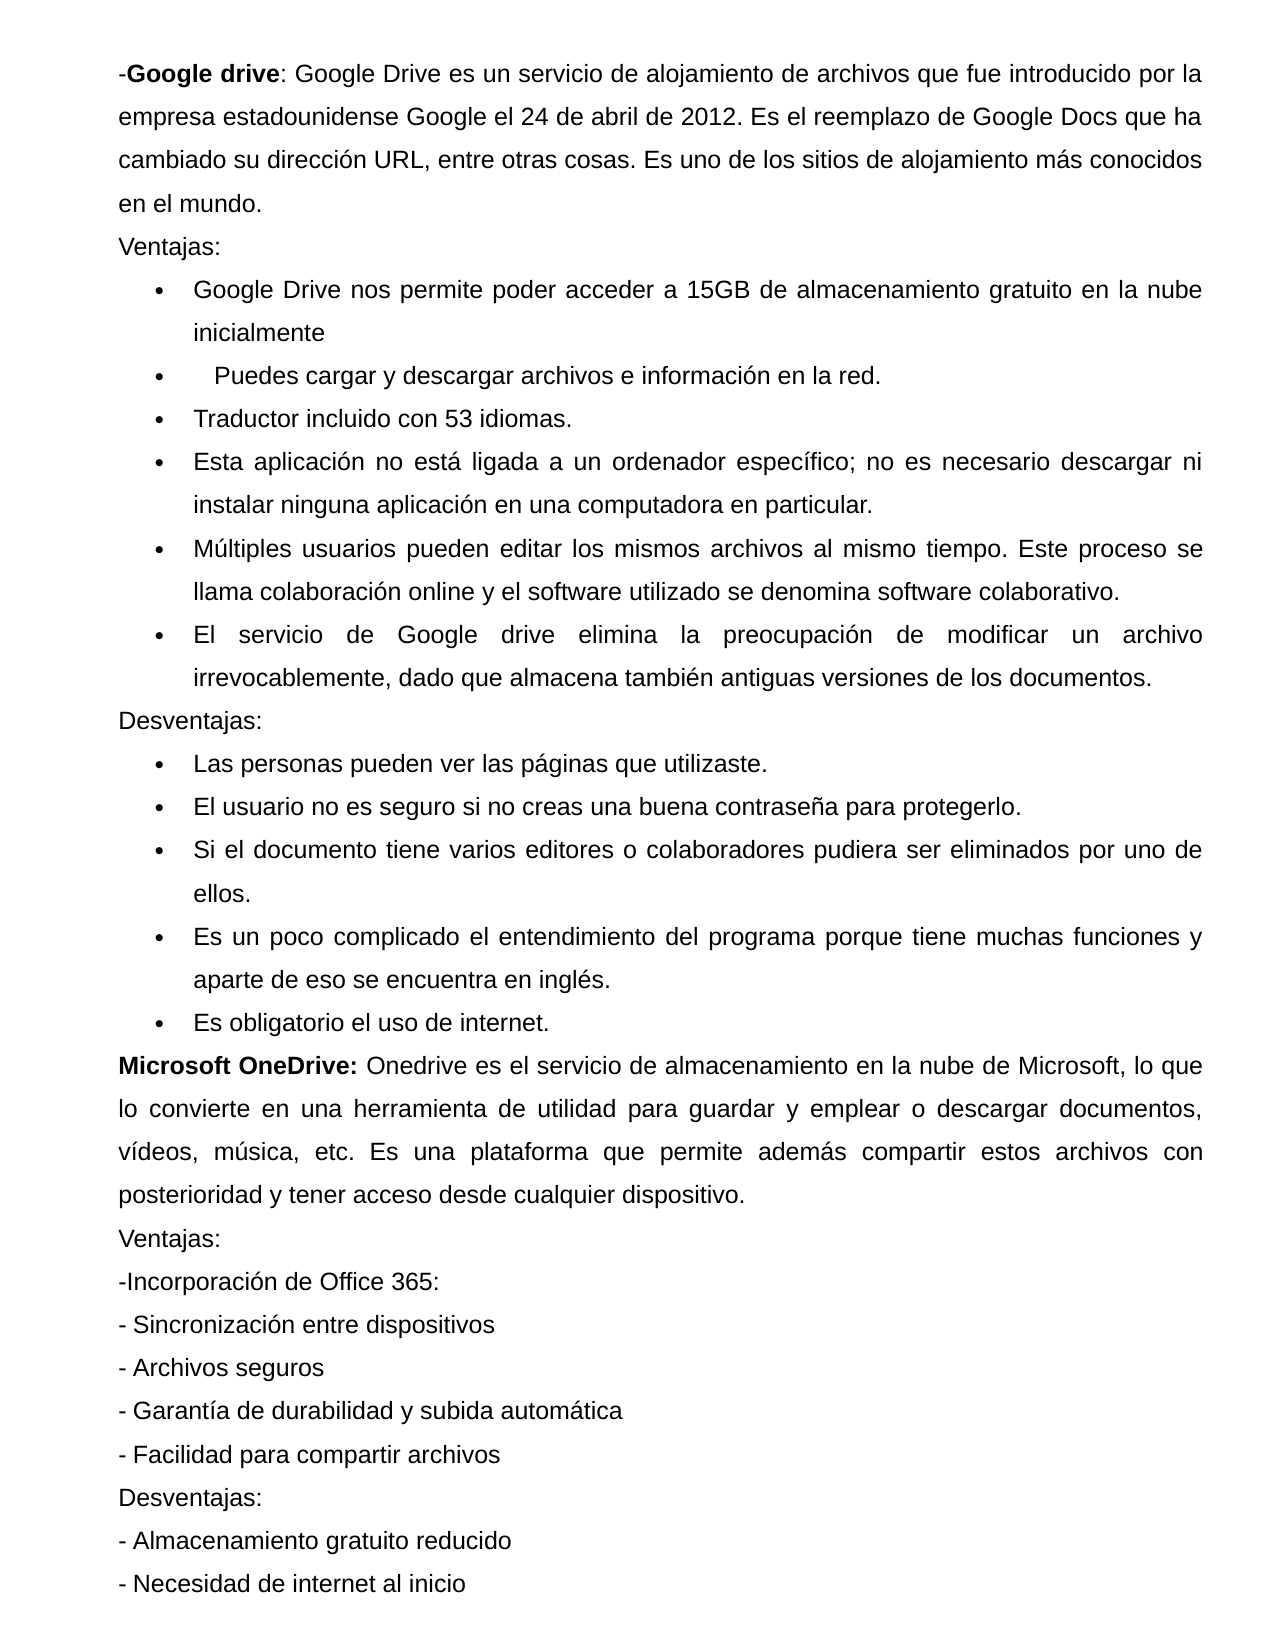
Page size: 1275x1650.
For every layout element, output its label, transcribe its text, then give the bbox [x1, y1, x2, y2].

text - Facilidad para compartir archivos [118, 1439, 1205, 1468]
text - Sincronización entre dispositivos [118, 1310, 1205, 1339]
text - Archivos seguros [118, 1353, 1205, 1382]
text Ventajas: [118, 232, 1205, 260]
text -Google drive: Google Drive es un servicio de alojamiento de archivos que fue introducido por la empresa estadounidense Google el 24 de abril de 2012. Es el reemplazo de Google Docs que ha cambiado su dirección URL, entre otras cosas. Es uno de los sitios de alojamiento más conocidos en el mundo. [118, 59, 1205, 217]
list Es un poco complicado el entendimiento del programa porque tiene muchas funciones y aparte de eso se encuentra en inglés. [156, 922, 1205, 993]
text Desventajas: [118, 1483, 1205, 1512]
list El servicio de Google drive elimina la preocupación de modificar un archivo irrevocablemente, dado que almacena también antiguas versiones de los documentos. [156, 620, 1205, 692]
list Las personas pueden ver las páginas que utilizaste. [156, 749, 1205, 778]
text Microsoft OneDrive: Onedrive es el servicio de almacenamiento en la nube de Microsoft, lo que lo convierte en una herramienta de utilidad para guardar y emplear o descargar documentos, vídeos, música, etc. Es una plataforma que permite además compartir estos archivos con posterioridad y tener acceso desde cualquier dispositivo. [118, 1051, 1205, 1209]
list Es obligatorio el uso de internet. [156, 1008, 1205, 1037]
text - Almacenamiento gratuito reducido [118, 1526, 1205, 1555]
text -Incorporación de Office 365: [118, 1267, 1205, 1296]
list Múltiples usuarios pueden editar los mismos archivos al mismo tiempo. Este proceso se llama colaboración online y el software utilizado se denomina software colaborativo. [156, 533, 1205, 605]
list Google Drive nos permite poder acceder a 15GB de almacenamiento gratuito en la nube inicialmente [156, 275, 1205, 347]
text Ventajas: [118, 1224, 1205, 1252]
text - Garantía de durabilidad y subida automática [118, 1396, 1205, 1425]
list Si el documento tiene varios editores o colaboradores pudiera ser eliminados por uno de ellos. [156, 835, 1205, 907]
list Traductor incluido con 53 idiomas. [156, 404, 1205, 433]
text - Necesidad de internet al inicio [118, 1569, 1205, 1598]
list Puedes cargar y descargar archivos e información en la red. [156, 361, 1205, 390]
text Desventajas: [118, 706, 1205, 735]
list El usuario no es seguro si no creas una buena contraseña para protegerlo. [156, 792, 1205, 821]
list Esta aplicación no está ligada a un ordenador específico; no es necesario descargar ni instalar ninguna aplicación en una computadora en particular. [156, 447, 1205, 519]
